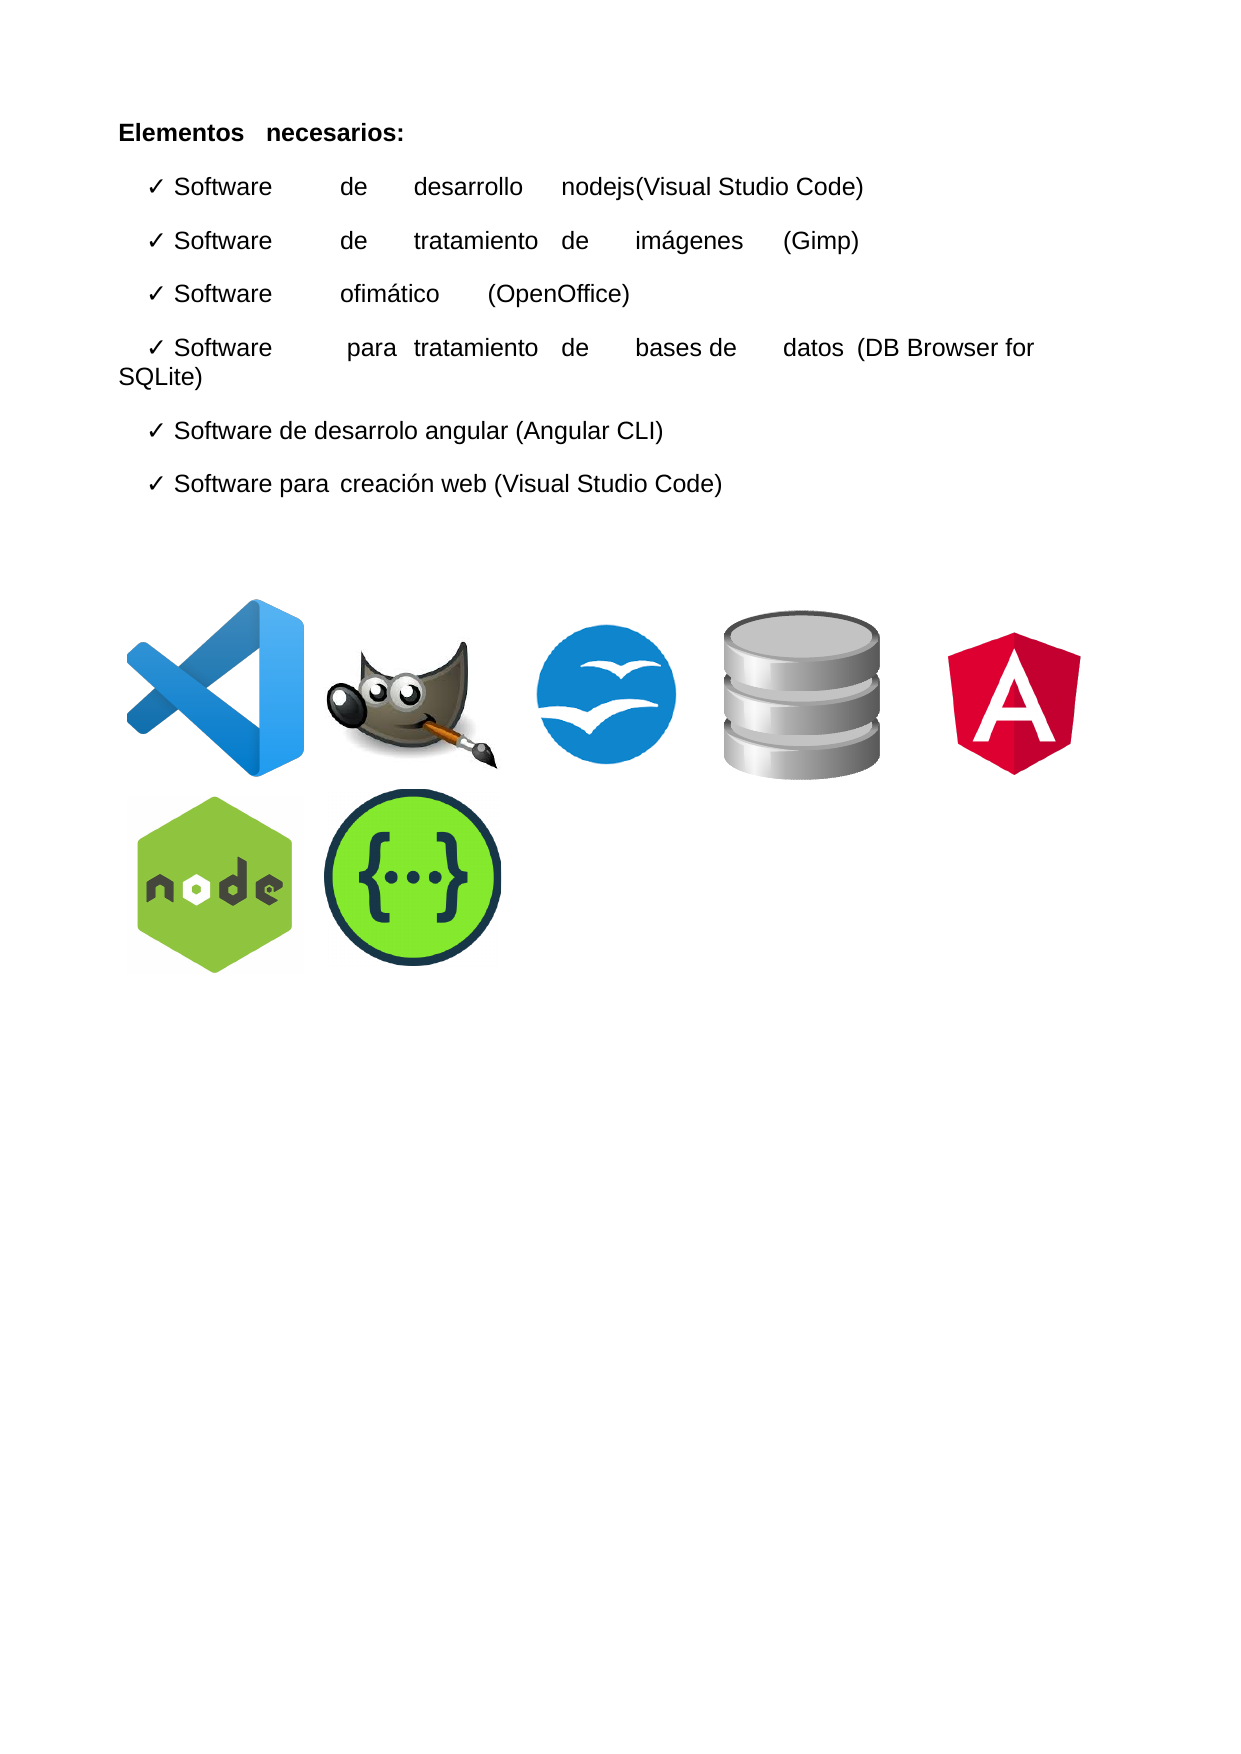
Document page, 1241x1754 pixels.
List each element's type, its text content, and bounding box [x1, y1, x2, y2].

picture [324, 611, 502, 966]
text ✓ Software para tratamiento de bases de datos (DB Browser for SQLite) [118, 333, 1122, 391]
text ✓ Software de tratamiento de imágenes (Gimp) [118, 226, 1122, 254]
text ✓ Software para creación web (Visual Studio Code) [118, 469, 1122, 498]
picture [517, 605, 695, 783]
picture [925, 612, 1103, 789]
text ✓ Software de desarrollo nodejs (Visual Studio Code) [118, 172, 1122, 201]
picture [127, 599, 304, 777]
text Elementos necesarios: [118, 118, 1122, 147]
picture [127, 796, 304, 974]
text ✓ Software de desarrolo angular (Angular CLI) [118, 416, 1122, 444]
text ✓ Software ofimático (OpenOffice) [118, 279, 1122, 308]
